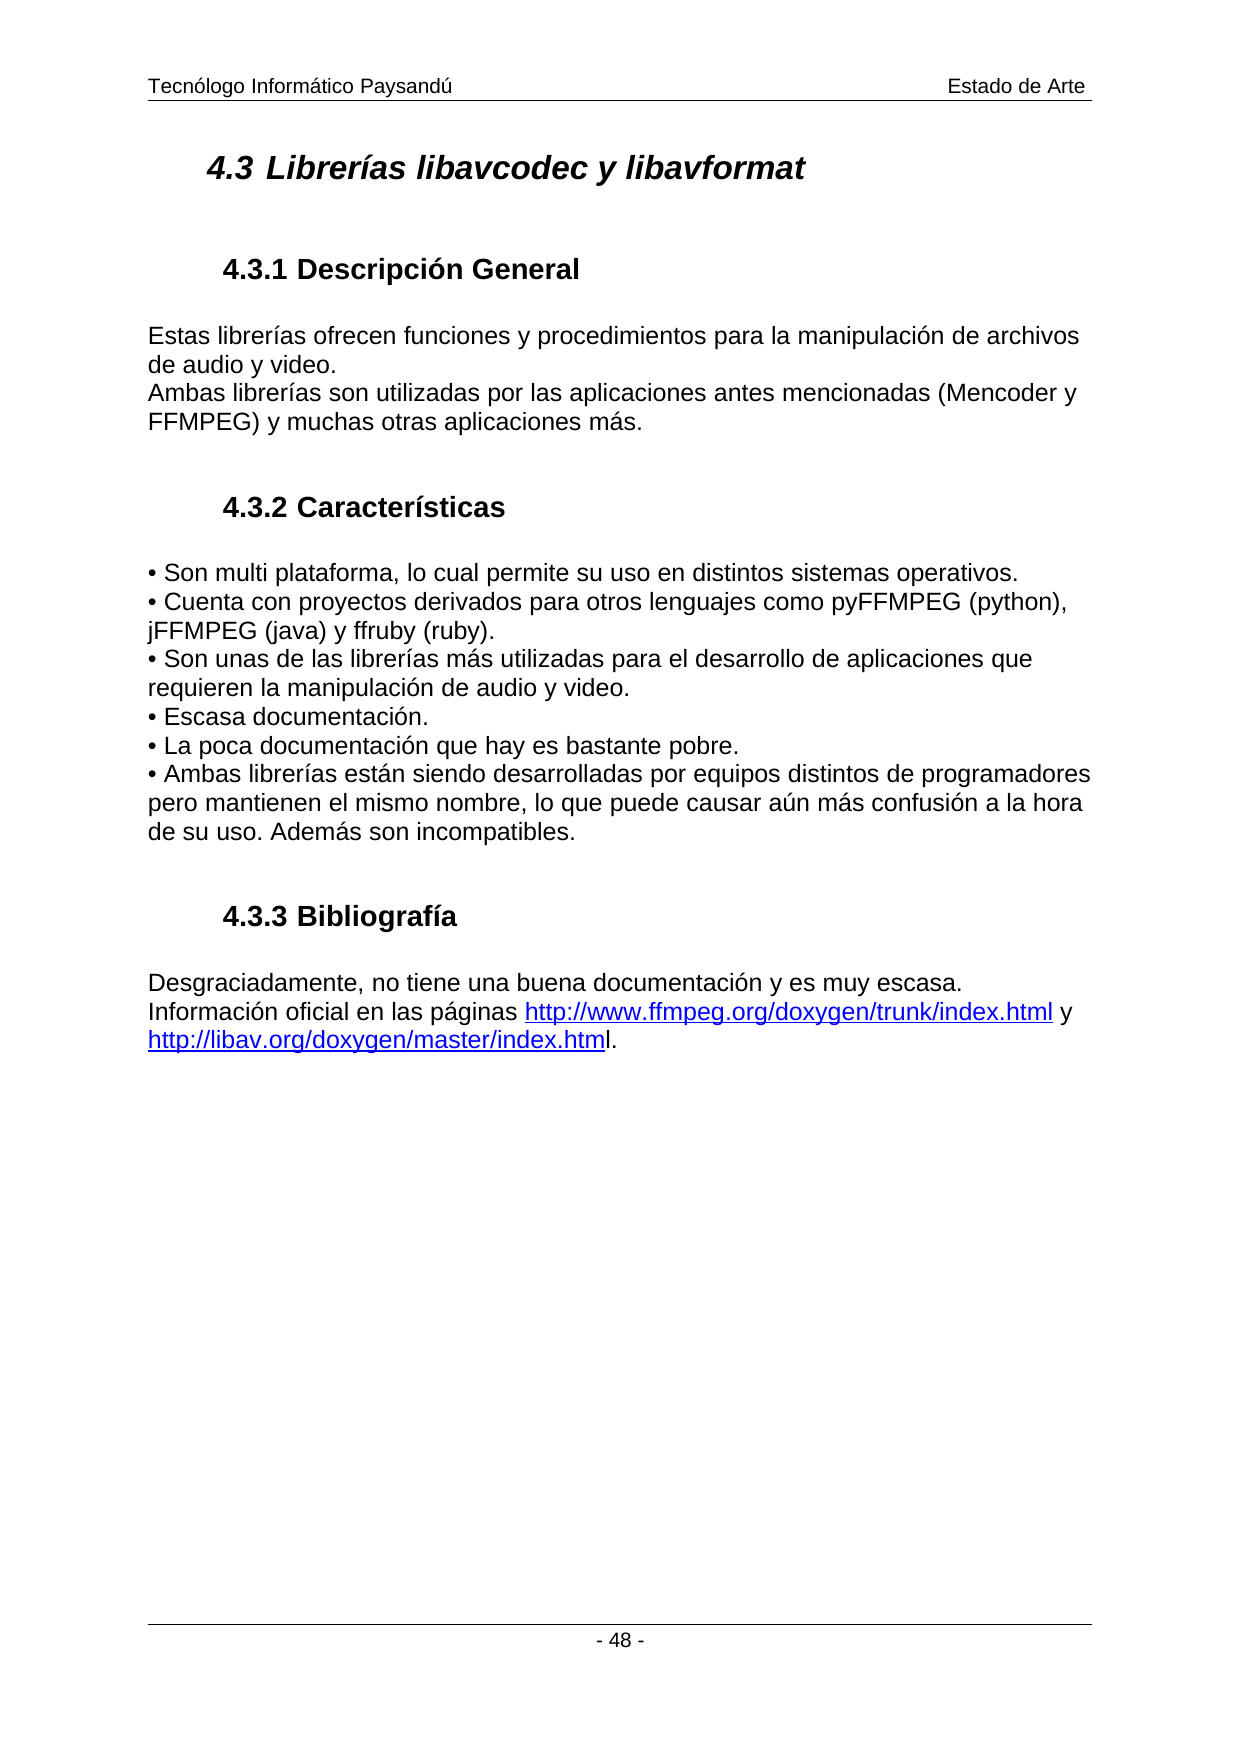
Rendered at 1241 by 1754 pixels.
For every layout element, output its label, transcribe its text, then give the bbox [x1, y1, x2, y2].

subtitle Descripción General [223, 252, 1092, 286]
text • La poca documentación que hay es bastante pobre. [148, 731, 1092, 759]
text • Son unas de las librerías más utilizadas para el desarrollo de aplicaciones que requieren la manipulación de audio y video. [148, 644, 1092, 702]
text • Ambas librerías están siendo desarrolladas por equipos distintos de programadores pero mantienen el mismo nombre, lo que puede causar aún más confusión a la hora de su uso. Además son incompatibles. [148, 759, 1092, 846]
text Desgraciadamente, no tiene una buena documentación y es muy escasa. [148, 968, 1092, 997]
text • Son multi plataforma, lo cual permite su uso en distintos sistemas operativos. [148, 558, 1092, 587]
text Estas librerías ofrecen funciones y procedimientos para la manipulación de archivos de audio y video. [148, 321, 1092, 378]
subtitle Librerías libavcodec y libavformat [207, 148, 1092, 186]
text Información oficial en las páginas http://www.ffmpeg.org/doxygen/trunk/index.html y http://libav.org/doxygen/master/index.html. [148, 997, 1092, 1054]
text Ambas librerías son utilizadas por las aplicaciones antes mencionadas (Mencoder y FFMPEG) y muchas otras aplicaciones más. [148, 378, 1092, 436]
subtitle Características [223, 490, 1092, 523]
text • Escasa documentación. [148, 702, 1092, 731]
subtitle Bibliografía [223, 899, 1092, 933]
text • Cuenta con proyectos derivados para otros lenguajes como pyFFMPEG (python), jFFMPEG (java) y ffruby (ruby). [148, 587, 1092, 644]
